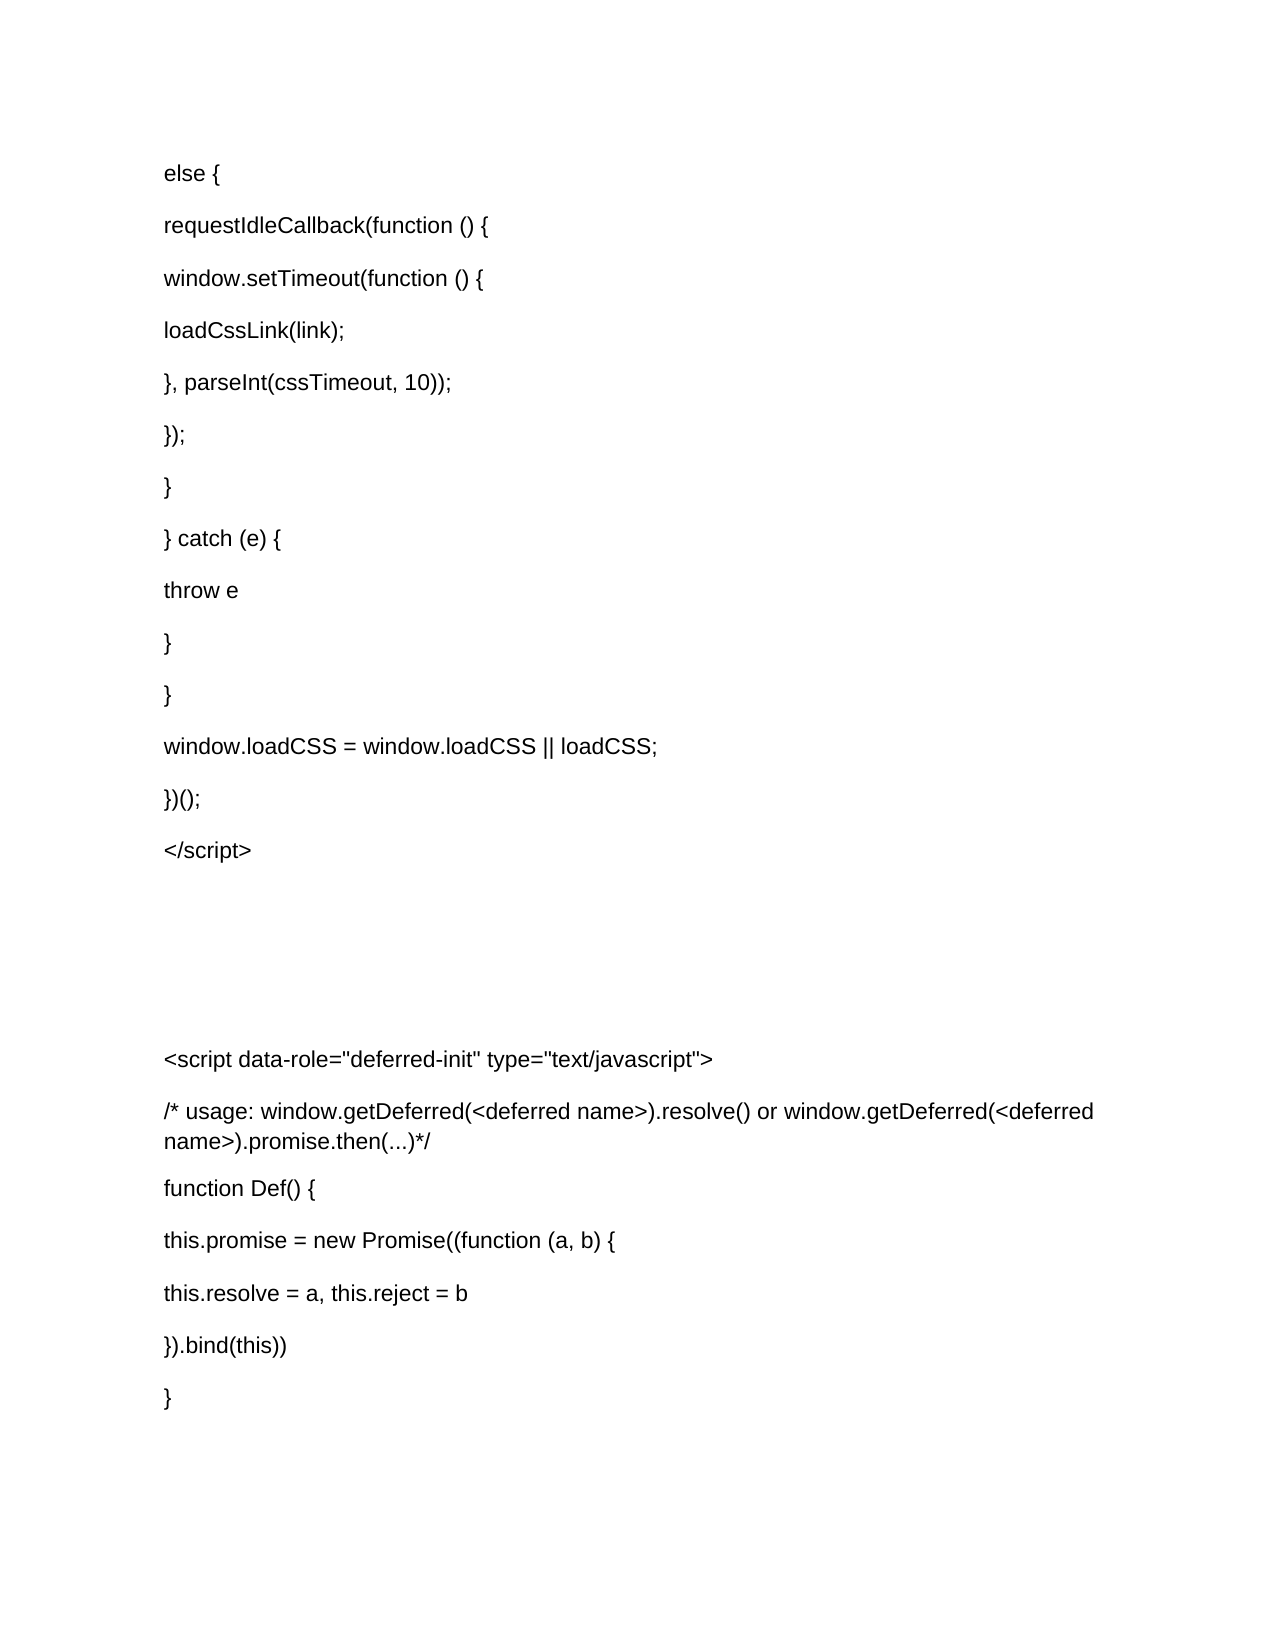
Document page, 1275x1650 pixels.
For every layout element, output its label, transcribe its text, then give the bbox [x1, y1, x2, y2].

table_cell } [153, 463, 1125, 514]
table_cell [153, 1425, 1125, 1477]
table_cell loadCssLink(link); [153, 306, 1125, 358]
table_cell this.resolve = a, this.reject = b [153, 1269, 1125, 1321]
table_cell [153, 983, 1125, 1035]
table_cell <script data-role="deferred-init" type="text/javascript"> [153, 1035, 1125, 1087]
table_cell }); [153, 410, 1125, 462]
table_cell }, parseInt(cssTimeout, 10)); [153, 358, 1125, 410]
table_cell requestIdleCallback(function () { [153, 202, 1125, 254]
table_cell this.promise = new Promise((function (a, b) { [153, 1217, 1125, 1269]
table_cell })(); [153, 775, 1125, 827]
table_cell </script> [153, 827, 1125, 879]
table_cell [153, 879, 1125, 931]
table_cell }).bind(this)) [153, 1321, 1125, 1373]
table_cell } catch (e) { [153, 515, 1125, 567]
table_cell } [153, 1373, 1125, 1425]
table_cell } [153, 619, 1125, 671]
table_cell window.loadCSS = window.loadCSS || loadCSS; [153, 723, 1125, 775]
table_cell else { [153, 150, 1125, 202]
table_cell /* usage: window.getDeferred(<deferred name>).resolve() or window.getDeferred(<deferred name>).promise.then(...)*/ [153, 1088, 1125, 1165]
table_cell [153, 931, 1125, 983]
table_cell } [153, 671, 1125, 723]
table_cell window.setTimeout(function () { [153, 254, 1125, 306]
table_cell function Def() { [153, 1165, 1125, 1217]
table_cell throw e [153, 567, 1125, 619]
